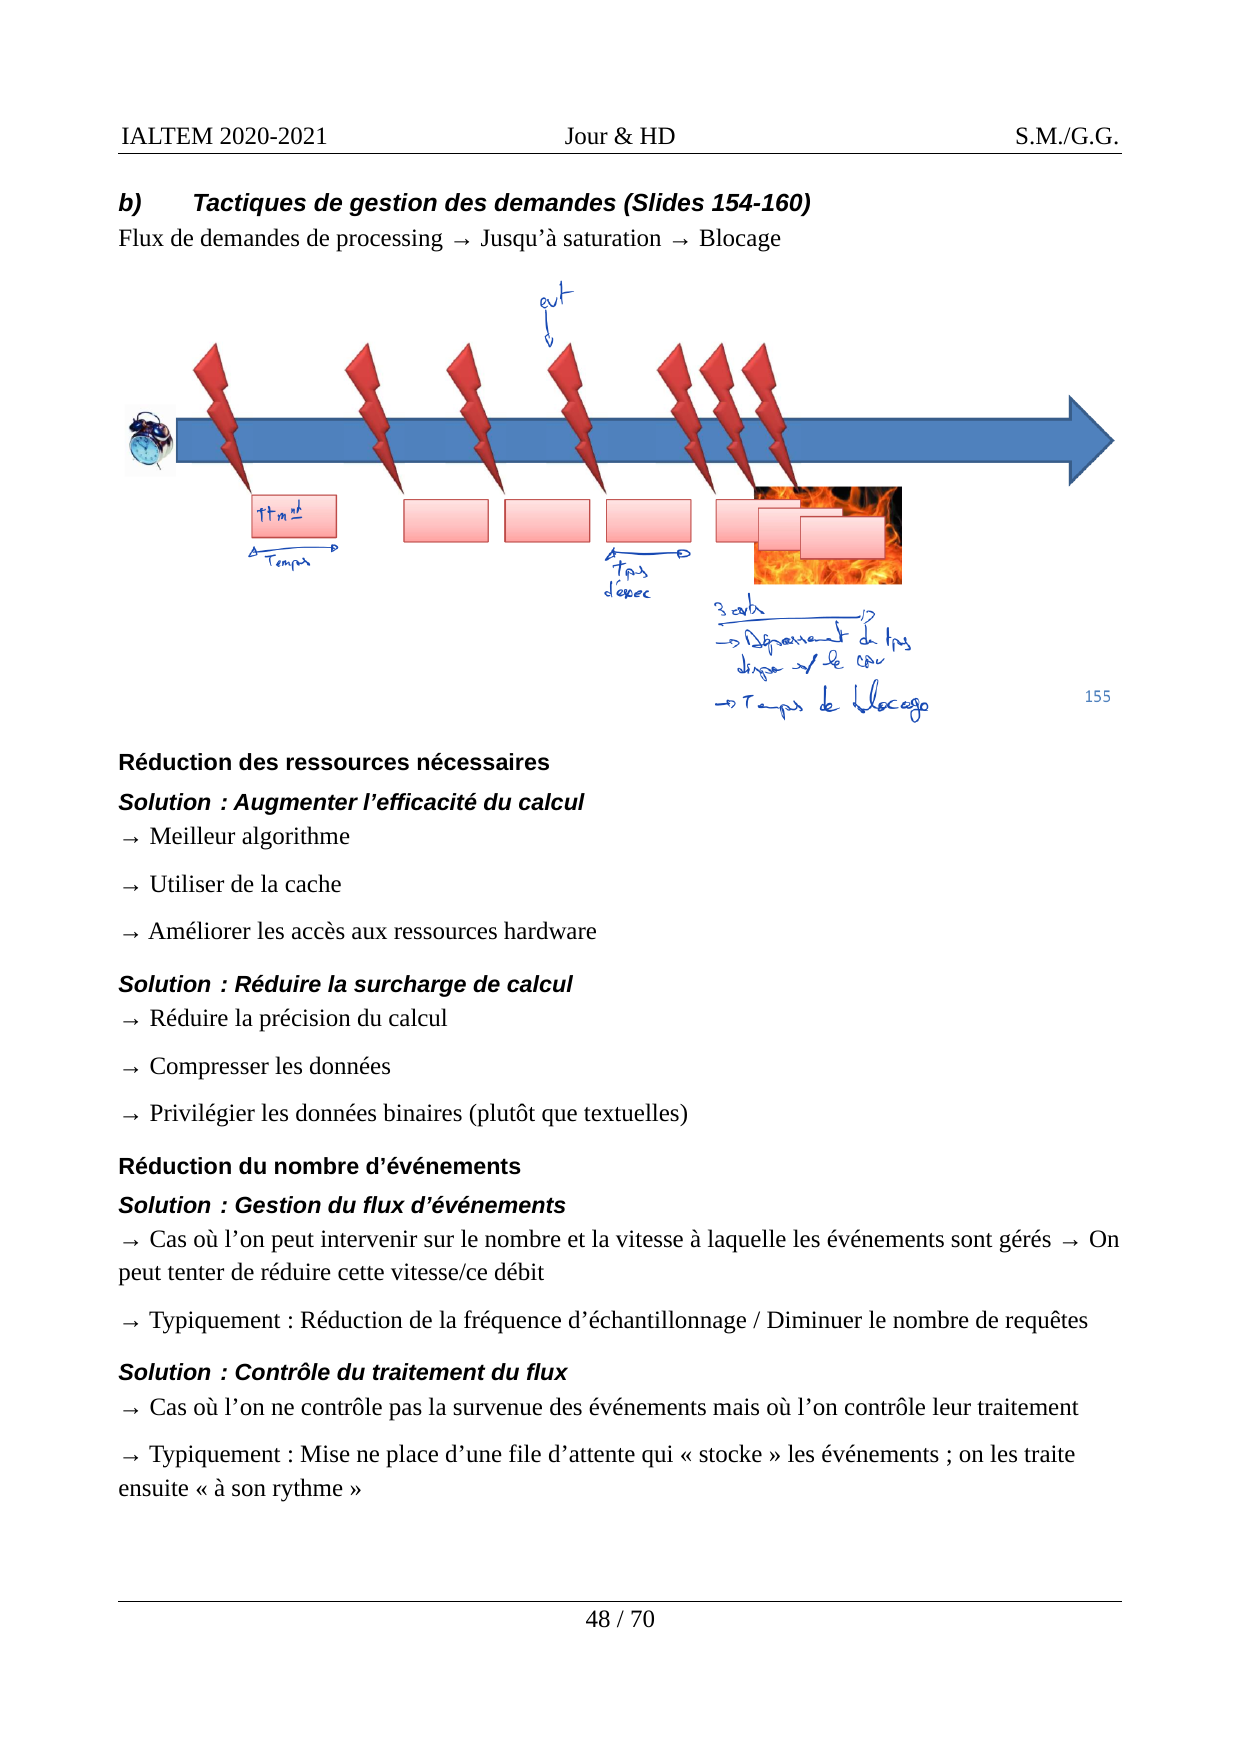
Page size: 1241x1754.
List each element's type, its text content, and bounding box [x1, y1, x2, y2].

text → Réduire la précision du calcul [118, 1003, 1122, 1032]
subtitle Solution : Gestion du flux d’événements [118, 1191, 1122, 1218]
text Flux de demandes de processing → Jusqu’à saturation → Blocage [118, 223, 1122, 252]
subtitle Solution : Réduire la surcharge de calcul [118, 970, 1122, 997]
text → Améliorer les accès aux ressources hardware [118, 916, 1122, 945]
text → Typiquement : Mise ne place d’une file d’attente qui « stocke » les événements ; on les traite ensuite « à son rythme » [118, 1439, 1122, 1501]
picture [118, 271, 1123, 724]
subtitle Solution : Contrôle du traitement du flux [118, 1359, 1122, 1386]
text → Typiquement : Réduction de la fréquence d’échantillonnage / Diminuer le nombre de requêtes [118, 1305, 1122, 1334]
text → Compresser les données [118, 1051, 1122, 1079]
subtitle Réduction du nombre d’événements [118, 1152, 1122, 1179]
text → Utiliser de la cache [118, 869, 1122, 897]
subtitle Tactiques de gestion des demandes (Slides 154-160) [118, 188, 1122, 217]
text → Privilégier les données binaires (plutôt que textuelles) [118, 1098, 1122, 1127]
subtitle Solution : Augmenter l’efficacité du calcul [118, 788, 1122, 815]
text → Meilleur algorithme [118, 821, 1122, 850]
text → Cas où l’on peut intervenir sur le nombre et la vitesse à laquelle les événements sont gérés → On peut tenter de réduire cette vitesse/ce débit [118, 1224, 1122, 1286]
text → Cas où l’on ne contrôle pas la survenue des événements mais où l’on contrôle leur traitement [118, 1392, 1122, 1421]
subtitle Réduction des ressources nécessaires [118, 749, 1122, 776]
